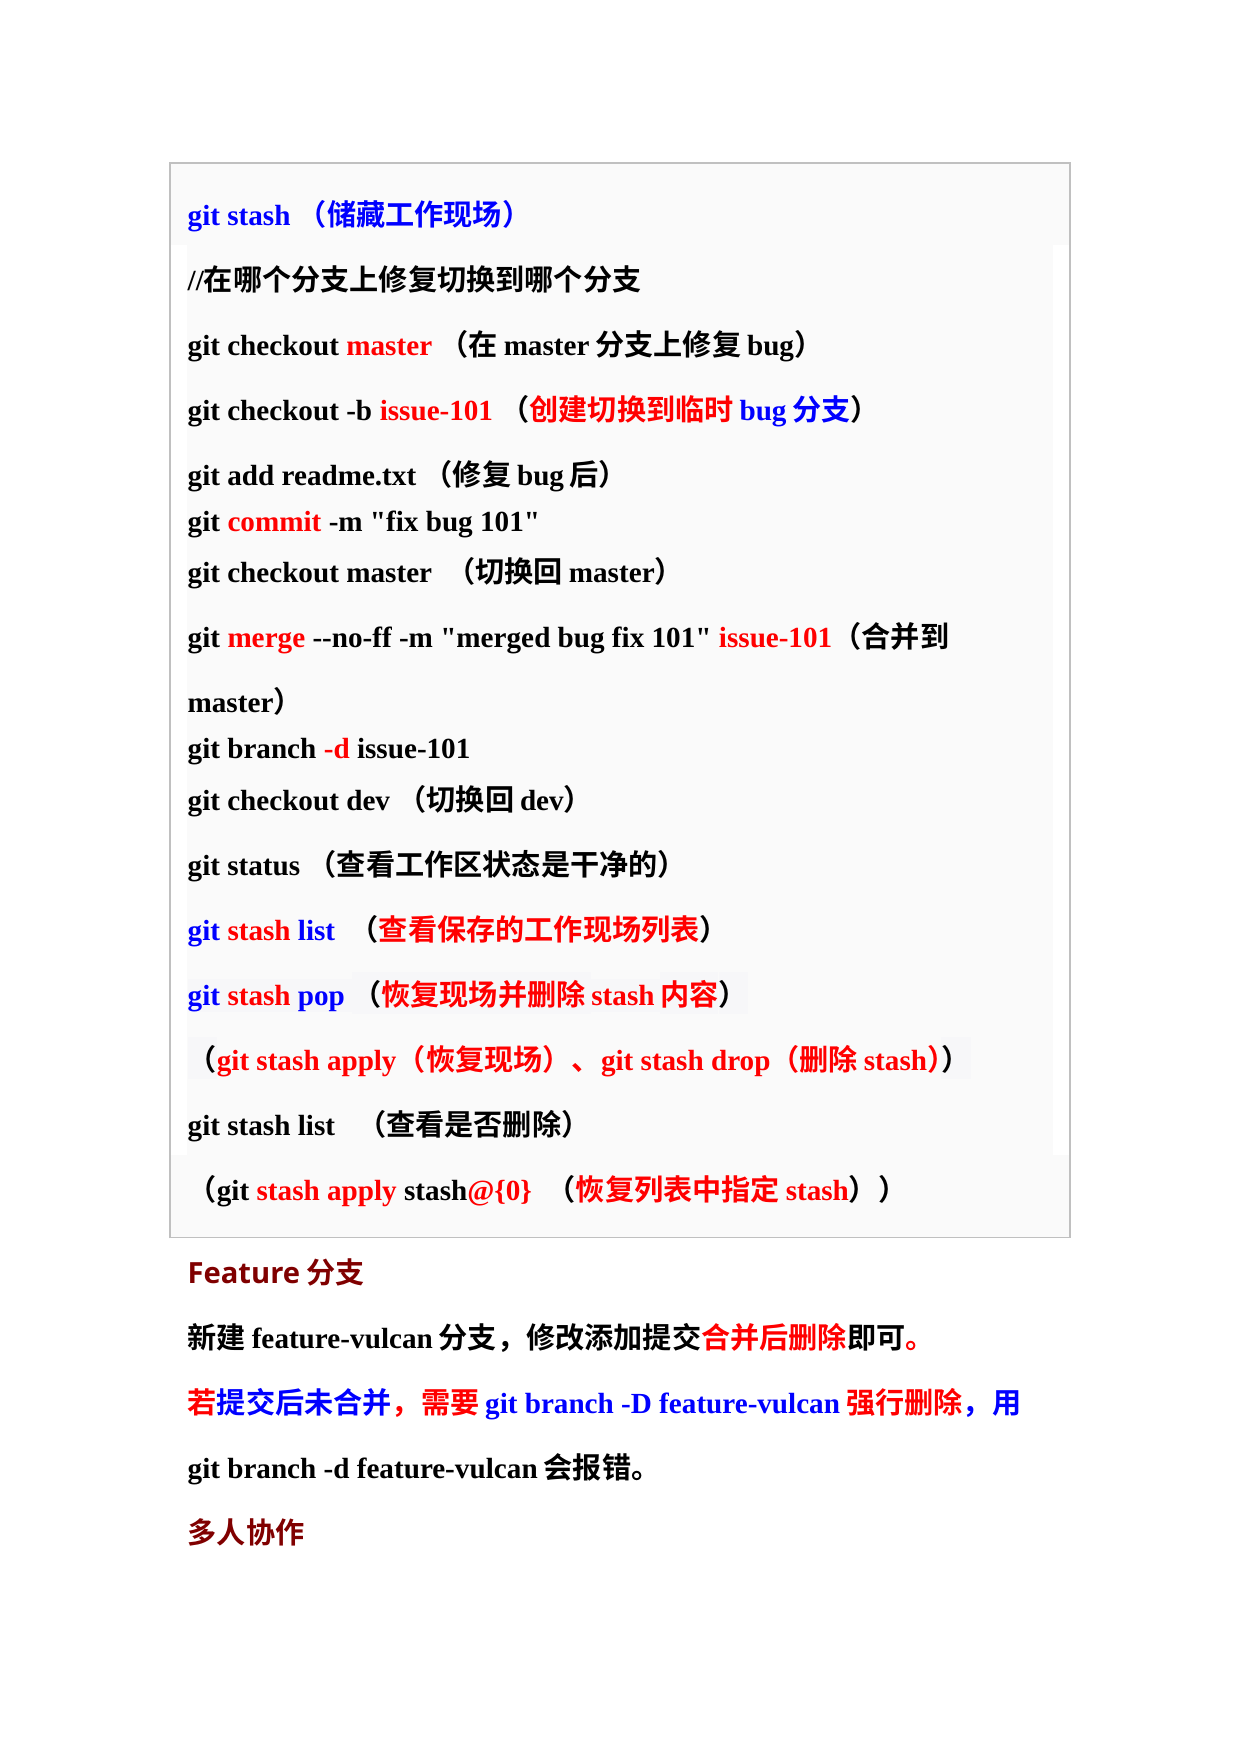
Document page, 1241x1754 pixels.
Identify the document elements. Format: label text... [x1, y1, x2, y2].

text （git stash apply（恢复现场）、git stash drop（删除stash）） [187, 1025, 1053, 1090]
text git status （查看工作区状态是干净的） [187, 830, 1053, 895]
text Feature分支 [187, 1238, 1053, 1303]
text git commit -m "fix bug 101" [187, 505, 1053, 538]
text 若提交后未合并，需要git branch -D feature-vulcan强行删除，用 [187, 1368, 1053, 1433]
text git stash list （查看是否删除） [187, 1090, 1053, 1137]
text git add readme.txt （修复bug后） [187, 440, 1053, 505]
text git branch -d feature-vulcan会报错。 [187, 1433, 1053, 1498]
text （git stash apply stash@{0} （恢复列表中指定stash）） [171, 1137, 1069, 1237]
text git checkout master （在master分支上修复bug） [187, 310, 1053, 375]
text git stash （储藏工作现场） [171, 164, 1069, 245]
text git checkout master （切换回master） [187, 538, 1053, 603]
text git stash pop （恢复现场并删除stash内容） [187, 960, 1053, 1025]
text git branch -d issue-101 [187, 733, 1053, 765]
text git checkout dev （切换回dev） [187, 765, 1053, 830]
text git checkout -b issue-101 （创建切换到临时bug分支） [187, 375, 1053, 440]
text 新建feature-vulcan分支，修改添加提交合并后删除即可。 [187, 1303, 1053, 1368]
text git stash list （查看保存的工作现场列表） [187, 895, 1053, 960]
text 多人协作 [187, 1498, 1053, 1563]
text //在哪个分支上修复切换到哪个分支 [187, 245, 1053, 310]
text git merge --no-ff -m "merged bug fix 101" issue-101（合并到master） [187, 603, 1053, 733]
